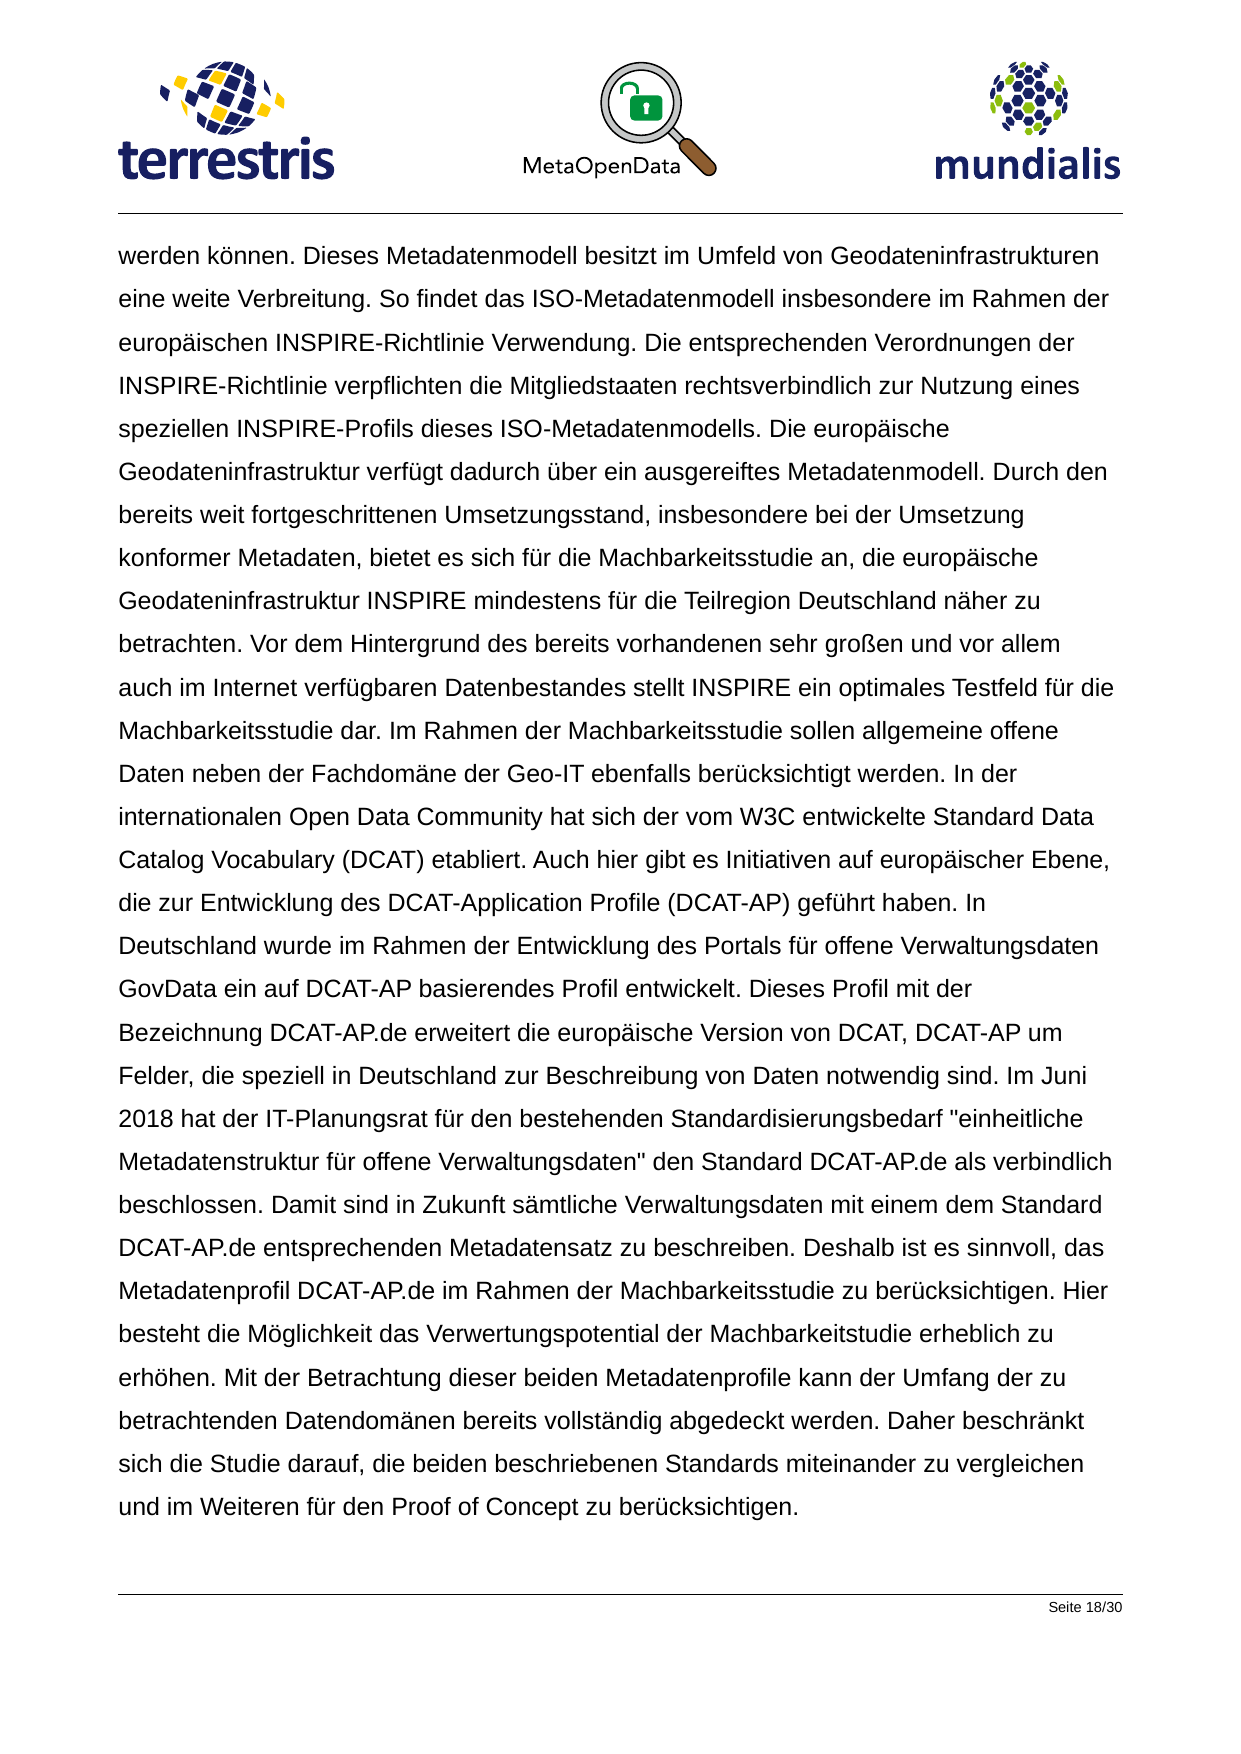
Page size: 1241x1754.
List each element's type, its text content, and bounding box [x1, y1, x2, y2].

text werden können. Dieses Metadatenmodell besitzt im Umfeld von Geodateninfrastrukturen eine weite Verbreitung. So findet das ISO-Metadatenmodell insbesondere im Rahmen der europäischen INSPIRE-Richtlinie Verwendung. Die entsprechenden Verordnungen der INSPIRE-Richtlinie verpflichten die Mitgliedstaaten rechtsverbindlich zur Nutzung eines speziellen INSPIRE-Profils dieses ISO-Metadatenmodells. Die europäische Geodateninfrastruktur verfügt dadurch über ein ausgereiftes Metadatenmodell. Durch den bereits weit fortgeschrittenen Umsetzungsstand, insbesondere bei der Umsetzung konformer Metadaten, bietet es sich für die Machbarkeitsstudie an, die europäische Geodateninfrastruktur INSPIRE mindestens für die Teilregion Deutschland näher zu betrachten. Vor dem Hintergrund des bereits vorhandenen sehr großen und vor allem auch im Internet verfügbaren Datenbestandes stellt INSPIRE ein optimales Testfeld für die Machbarkeitsstudie dar. Im Rahmen der Machbarkeitsstudie sollen allgemeine offene Daten neben der Fachdomäne der Geo-IT ebenfalls berücksichtigt werden. In der internationalen Open Data Community hat sich der vom W3C entwickelte Standard Data Catalog Vocabulary (DCAT) etabliert. Auch hier gibt es Initiativen auf europäischer Ebene, die zur Entwicklung des DCAT-Application Profile (DCAT-AP) geführt haben. In Deutschland wurde im Rahmen der Entwicklung des Portals für offene Verwaltungsdaten GovData ein auf DCAT-AP basierendes Profil entwickelt. Dieses Profil mit der Bezeichnung DCAT-AP.de erweitert die europäische Version von DCAT, DCAT-AP um Felder, die speziell in Deutschland zur Beschreibung von Daten notwendig sind. Im Juni 2018 hat der IT-Planungsrat für den bestehenden Standardisierungsbedarf "einheitliche Metadatenstruktur für offene Verwaltungsdaten" den Standard DCAT-AP.de als verbindlich beschlossen. Damit sind in Zukunft sämtliche Verwaltungsdaten mit einem dem Standard DCAT-AP.de entsprechenden Metadatensatz zu beschreiben. Deshalb ist es sinnvoll, das Metadatenprofil DCAT-AP.de im Rahmen der Machbarkeitsstudie zu berücksichtigen. Hier besteht die Möglichkeit das Verwertungspotential der Machbarkeitstudie erheblich zu erhöhen. Mit der Betrachtung dieser beiden Metadatenprofile kann der Umfang der zu betrachtenden Datendomänen bereits vollständig abgedeckt werden. Daher beschränkt sich die Studie darauf, die beiden beschriebenen Standards miteinander zu vergleichen und im Weiteren für den Proof of Concept zu berücksichtigen. [118, 241, 1122, 1521]
